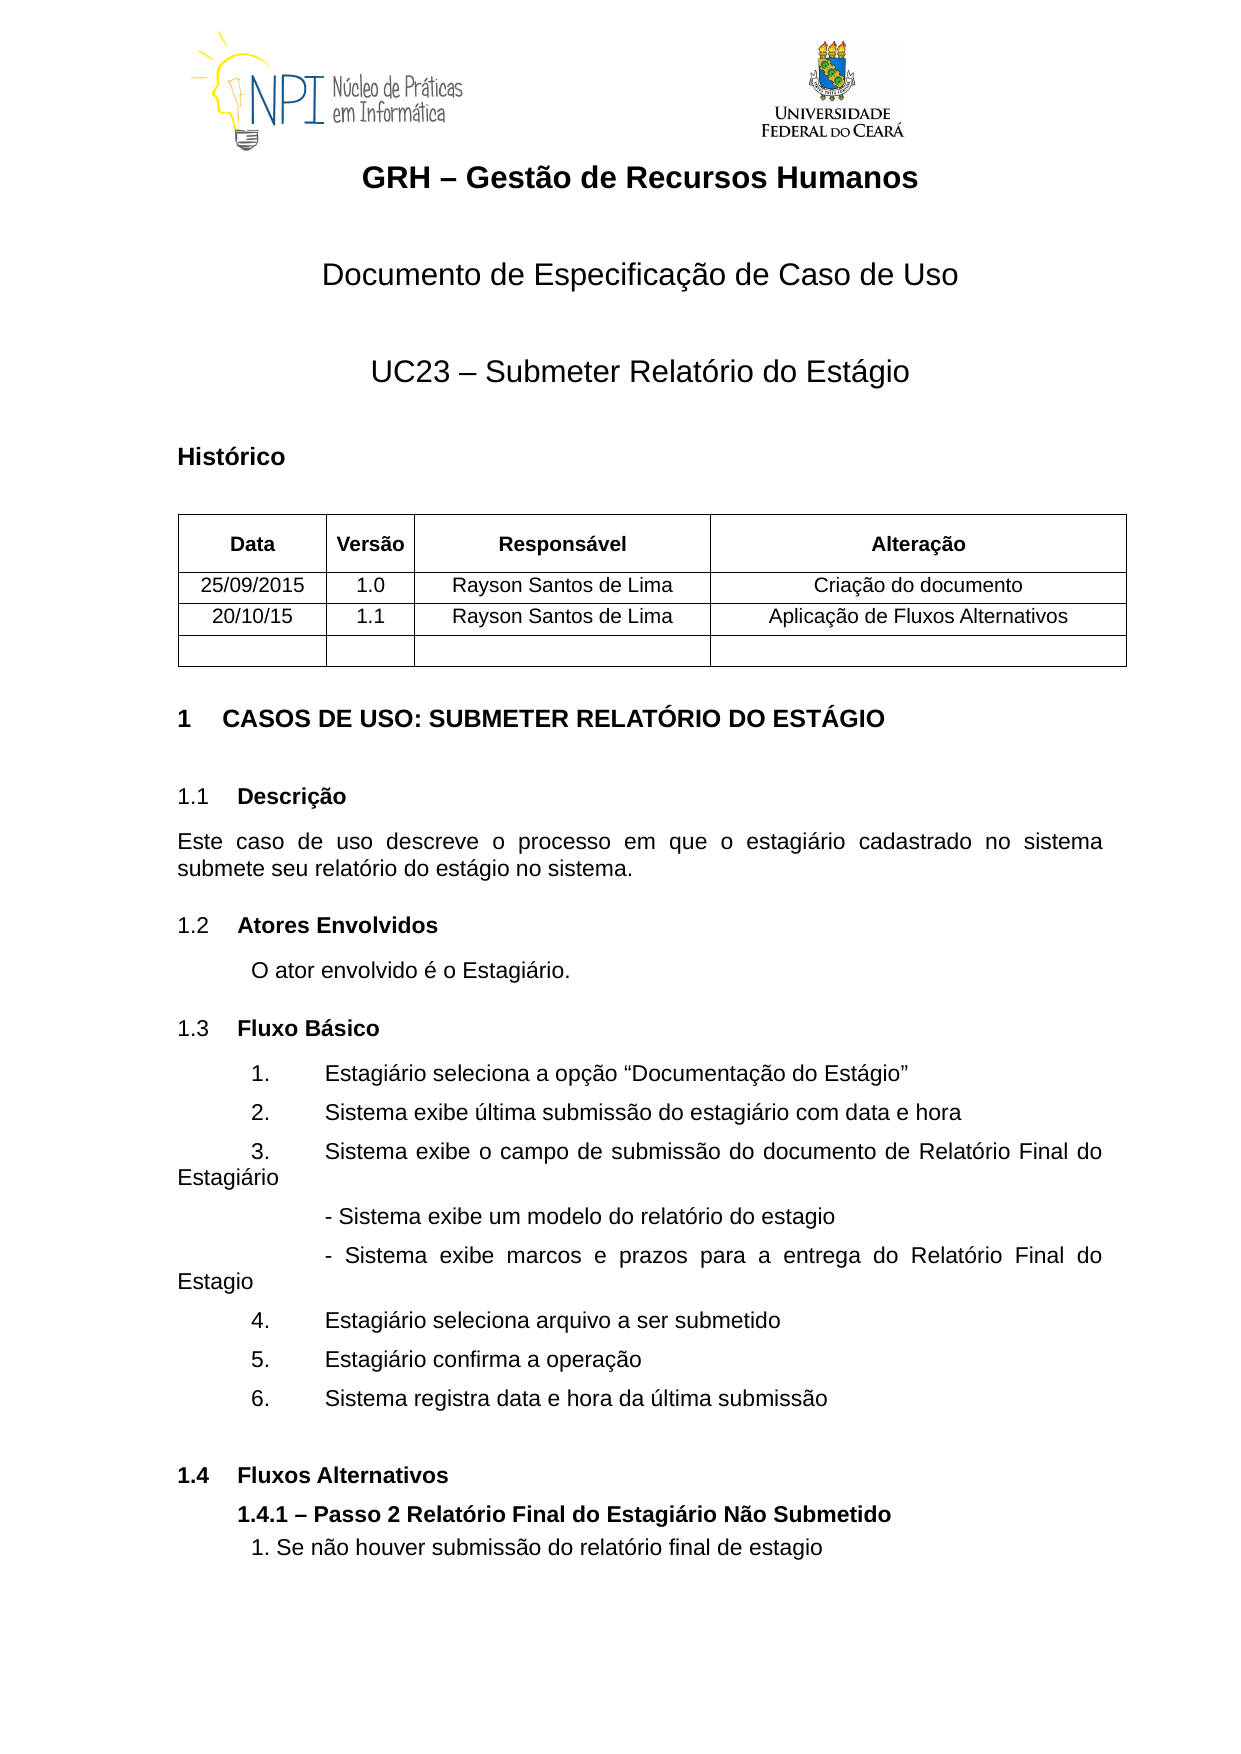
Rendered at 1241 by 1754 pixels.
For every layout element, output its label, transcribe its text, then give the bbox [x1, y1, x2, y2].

table_header Data [179, 515, 326, 572]
subtitle CASOS DE USO: SUBMETER RELATÓRIO DO ESTÁGIO [177, 704, 1104, 733]
subtitle Fluxo Básico [177, 1015, 1104, 1041]
table_cell Criação do documento [711, 573, 1126, 603]
table_cell [179, 636, 326, 666]
text Histórico [177, 442, 1104, 471]
subtitle Atores Envolvidos [177, 912, 1104, 938]
text 5. Estagiário confirma a operação [177, 1346, 1104, 1372]
text 6. Sistema registra data e hora da última submissão [177, 1385, 1104, 1411]
table_cell 1.0 [327, 573, 414, 603]
picture [181, 22, 472, 159]
text GRH – Gestão de Recursos Humanos [177, 125, 1104, 195]
text 1.4 Fluxos Alternativos [177, 1462, 1104, 1489]
text 1. Estagiário seleciona a opção “Documentação do Estágio” [177, 1060, 1104, 1086]
text - Sistema exibe marcos e prazos para a entrega do Relatório Final do Estagio [177, 1242, 1104, 1294]
table_cell [711, 636, 1126, 666]
text 3. Sistema exibe o campo de submissão do documento de Relatório Final do Estagiário [177, 1138, 1104, 1190]
text - Sistema exibe um modelo do relatório do estagio [177, 1203, 1104, 1229]
table_cell Rayson Santos de Lima [415, 604, 710, 634]
text 4. Estagiário seleciona arquivo a ser submetido [177, 1307, 1104, 1333]
table_header Responsável [415, 515, 710, 572]
table_cell 20/10/15 [179, 604, 326, 634]
table_header Alteração [711, 515, 1126, 572]
table_cell Rayson Santos de Lima [415, 573, 710, 603]
picture [761, 41, 905, 139]
table_header Versão [327, 515, 414, 572]
table_cell Aplicação de Fluxos Alternativos [711, 604, 1126, 634]
subtitle Descrição [177, 783, 1104, 809]
table_cell 25/09/2015 [179, 573, 326, 603]
text 1.4.1 – Passo 2 Relatório Final do Estagiário Não Submetido [177, 1501, 1104, 1528]
text 2. Sistema exibe última submissão do estagiário com data e hora [177, 1099, 1104, 1125]
table_cell [327, 636, 414, 666]
table_cell 1.1 [327, 604, 414, 634]
table_cell [415, 636, 710, 666]
text O ator envolvido é o Estagiário. [177, 957, 1104, 984]
text UC23 – Submeter Relatório do Estágio [177, 353, 1104, 388]
text Documento de Especificação de Caso de Uso [177, 256, 1104, 292]
text Este caso de uso descreve o processo em que o estagiário cadastrado no sistema submete seu relatório do estágio no sistema. [177, 828, 1103, 881]
text 1. Se não houver submissão do relatório final de estagio [251, 1534, 1104, 1560]
